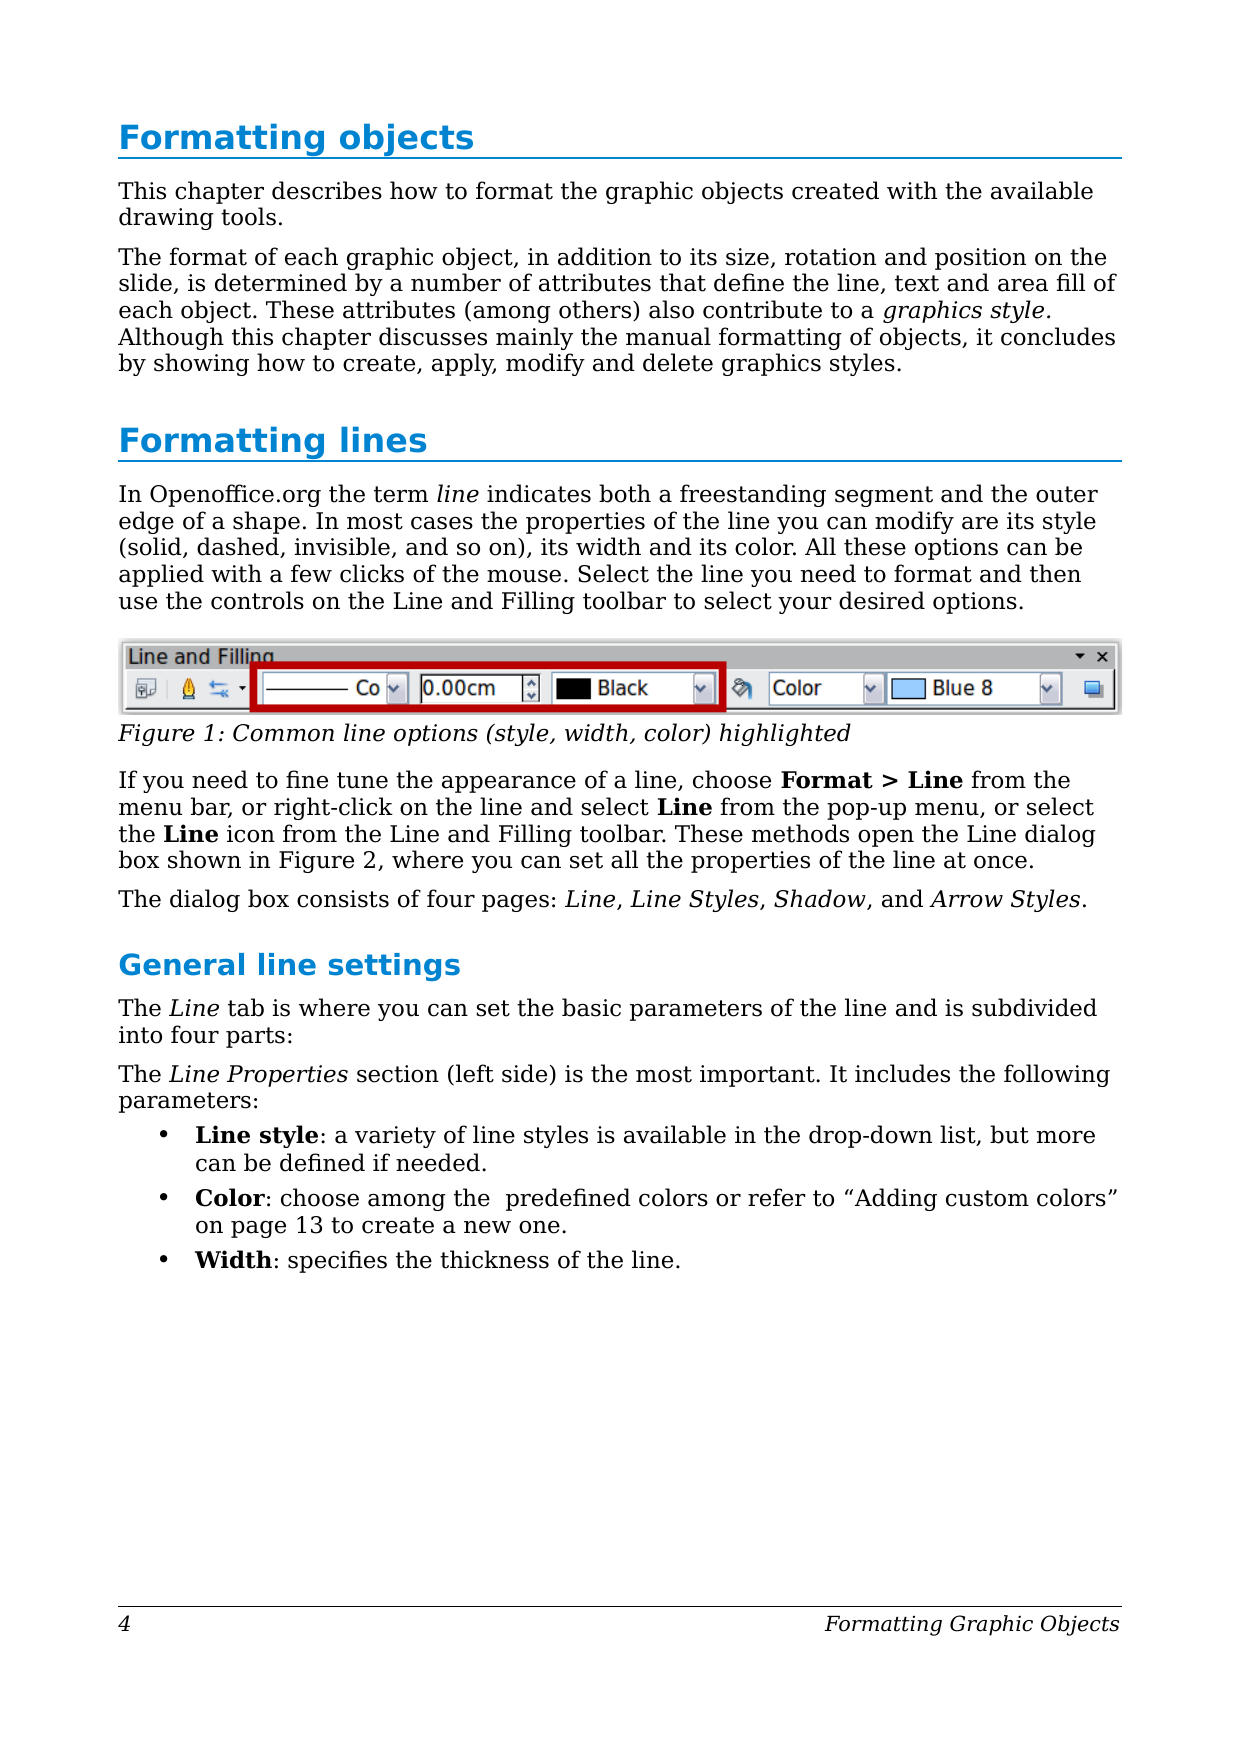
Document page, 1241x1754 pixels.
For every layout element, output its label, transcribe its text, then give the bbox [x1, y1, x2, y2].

text The Line tab is where you can set the basic parameters of the line and is subdivided into four parts: [118, 995, 1122, 1048]
list Width: specifies the thickness of the line. [156, 1245, 1122, 1274]
subtitle General line settings [118, 949, 1122, 983]
text Figure 1: Common line options (style, width, color) highlighted [118, 720, 1122, 747]
text The dialog box consists of four pages: Line, Line Styles, Shadow, and Arrow Styles. [118, 887, 1122, 913]
list Line style: a variety of line styles is available in the drop-down list, but more can be defined if needed. [156, 1121, 1122, 1177]
subtitle Formatting objects [118, 118, 1122, 157]
text In Openoffice.org the term line indicates both a freestanding segment and the outer edge of a shape. In most cases the properties of the line you can modify are its style (solid, dashed, invisible, and so on), its width and its color. All these options can be applied with a few clicks of the mouse. Select the line you need to format and then use the controls on the Line and Filling toolbar to select your desired options. [118, 481, 1122, 614]
picture [118, 638, 1123, 715]
subtitle Formatting lines [118, 421, 1122, 460]
text The format of each graphic object, in addition to its size, rotation and position on the slide, is determined by a number of attributes that define the line, text and area fill of each object. These attributes (among others) also contribute to a graphics style. Although this chapter discusses mainly the manual formatting of objects, it concludes by showing how to create, apply, modify and delete graphics styles. [118, 244, 1122, 377]
text If you need to fine tune the appearance of a line, choose Format > Line from the menu bar, or right-click on the line and select Line from the pop-up menu, or select the Line icon from the Line and Filling toolbar. These methods open the Line dialog box shown in Figure 2, where you can set all the properties of the line at once. [118, 766, 1122, 874]
list Color: choose among the predefined colors or refer to “Adding custom colors” on page 13 to create a new one. [156, 1183, 1122, 1239]
text This chapter describes how to format the graphic objects created with the available drawing tools. [118, 178, 1122, 231]
list The Line Properties section (left side) is the most important. It includes the following parameters: [118, 1061, 1122, 1114]
